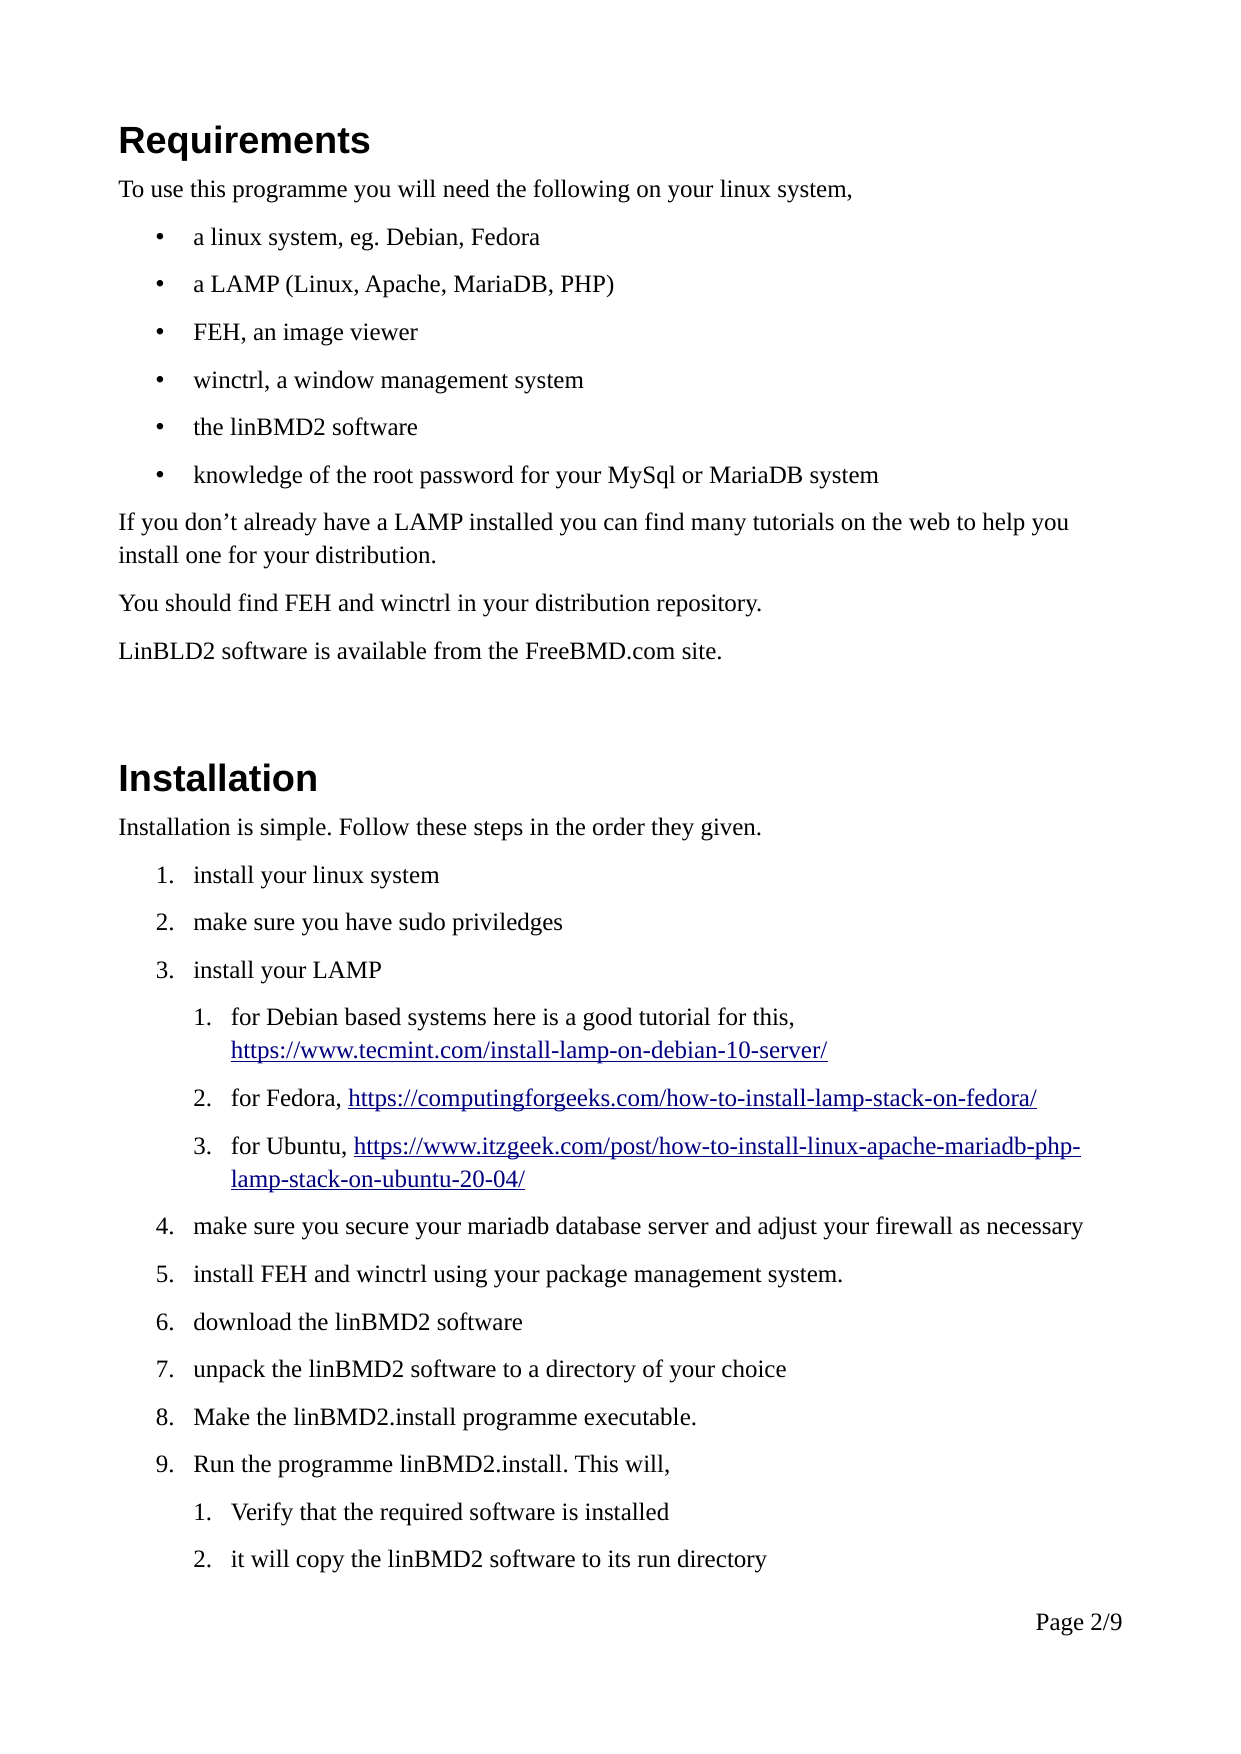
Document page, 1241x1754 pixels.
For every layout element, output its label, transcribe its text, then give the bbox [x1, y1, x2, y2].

list for Debian based systems here is a good tutorial for this, https://www.tecmint.com/install-lamp-on-debian-10-server/ [193, 1002, 1122, 1064]
list make sure you have sudo priviledges [156, 907, 1122, 936]
list install your LAMP [156, 955, 1122, 984]
list a LAMP (Linux, Apache, MariaDB, PHP) [156, 269, 1122, 298]
text You should find FEH and winctrl in your distribution repository. [118, 588, 1122, 617]
list the linBMD2 software [156, 412, 1122, 441]
text If you don’t already have a LAMP installed you can find many tutorials on the web to help you install one for your distribution. [118, 507, 1122, 569]
list install FEH and winctrl using your package management system. [156, 1259, 1122, 1288]
list knowledge of the root password for your MySql or MariaDB system [156, 460, 1122, 489]
text To use this programme you will need the following on your linux system, [118, 174, 1122, 203]
list make sure you secure your mariadb database server and adjust your firewall as necessary [156, 1211, 1122, 1240]
text LinBLD2 software is available from the FreeBMD.com site. [118, 636, 1122, 664]
list for Fedora, https://computingforgeeks.com/how-to-install-lamp-stack-on-fedora/ [193, 1083, 1122, 1112]
list Verify that the required software is installed [193, 1497, 1122, 1526]
list a linux system, eg. Debian, Fedora [156, 222, 1122, 251]
subtitle Installation [118, 756, 1122, 799]
list winctrl, a window management system [156, 365, 1122, 393]
list FEH, an image viewer [156, 317, 1122, 346]
list for Ubuntu, https://www.itzgeek.com/post/how-to-install-linux-apache-mariadb-php-lamp-stack-on-ubuntu-20-04/ [193, 1131, 1122, 1192]
text Installation is simple. Follow these steps in the order they given. [118, 812, 1122, 841]
list Make the linBMD2.install programme executable. [156, 1402, 1122, 1431]
subtitle Requirements [118, 118, 1122, 162]
list download the linBMD2 software [156, 1307, 1122, 1335]
list Run the programme linBMD2.install. This will, [156, 1449, 1122, 1478]
list install your linux system [156, 860, 1122, 888]
list unpack the linBMD2 software to a directory of your choice [156, 1354, 1122, 1383]
list it will copy the linBMD2 software to its run directory [193, 1544, 1122, 1573]
